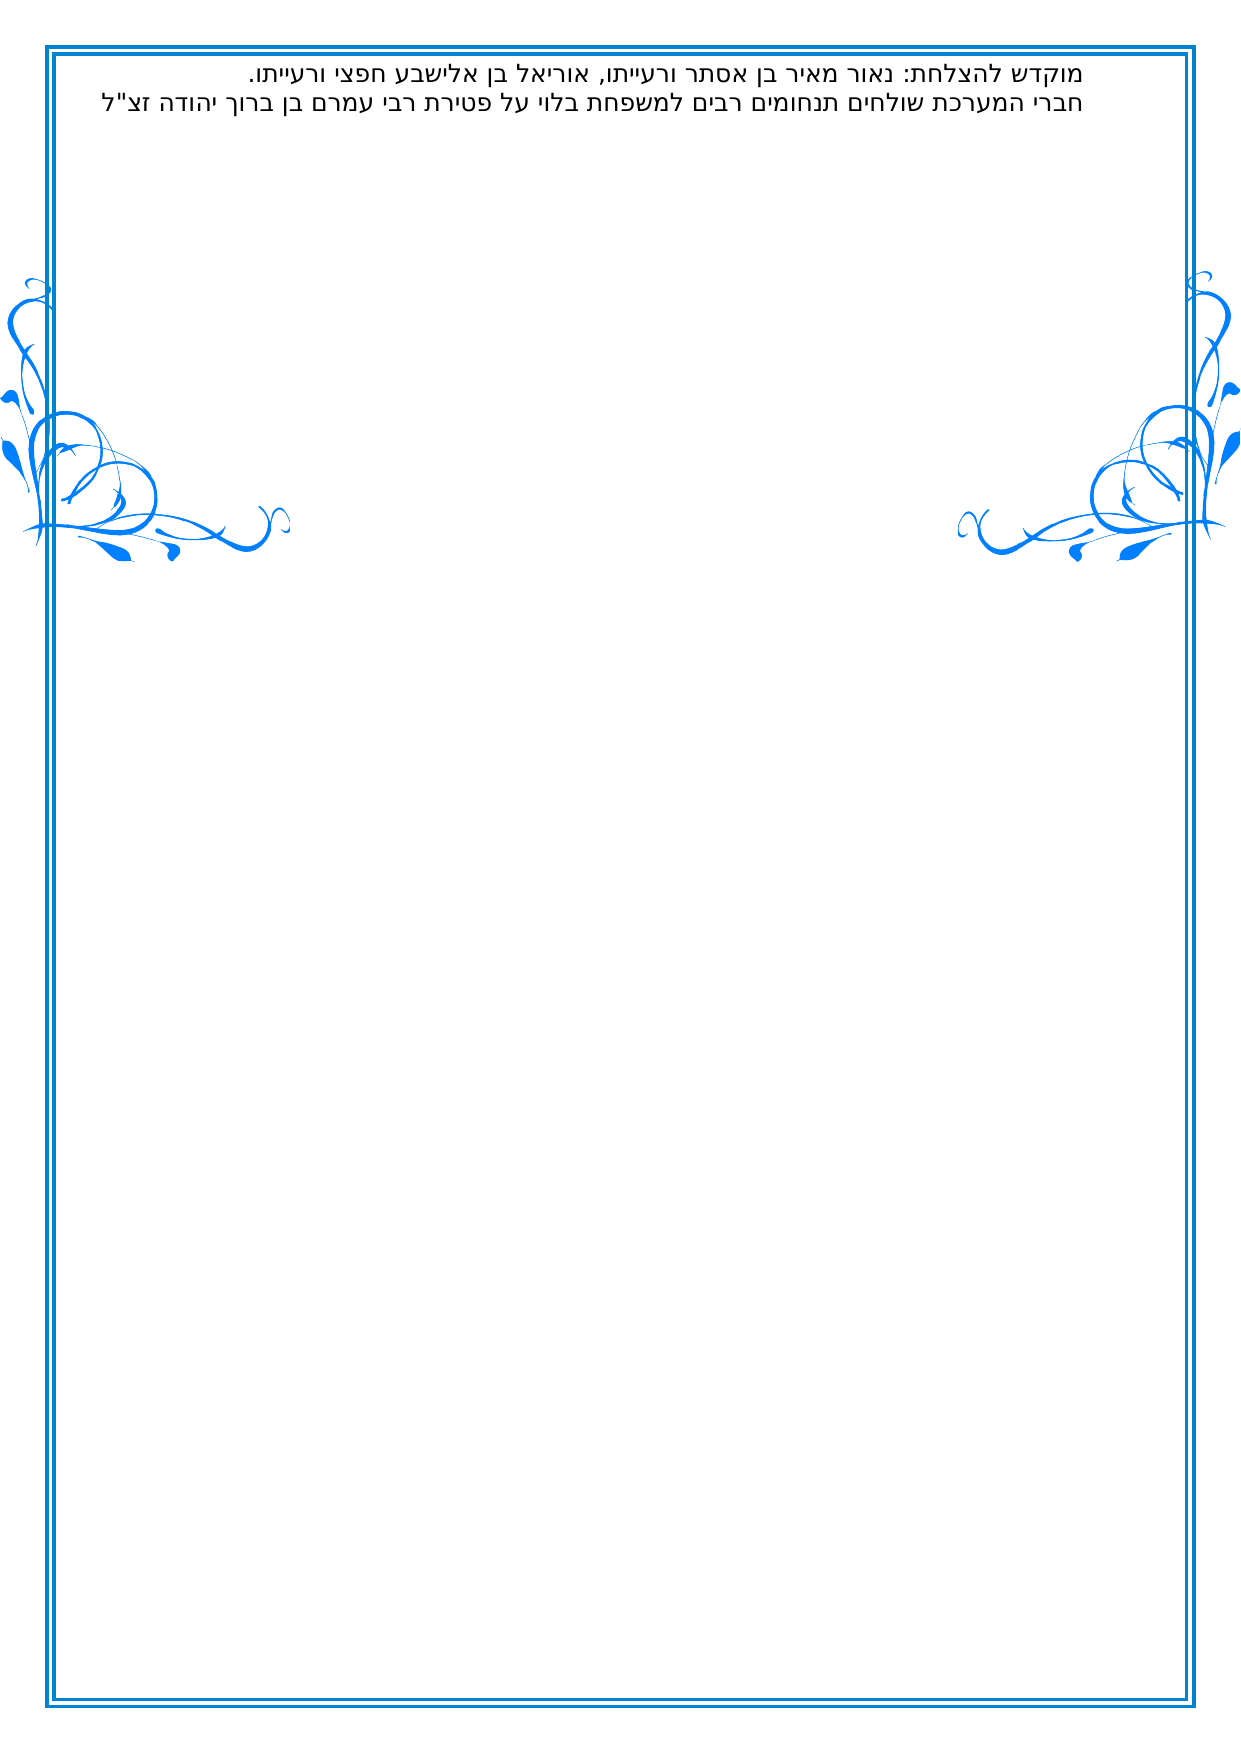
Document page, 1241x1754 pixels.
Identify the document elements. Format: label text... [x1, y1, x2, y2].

picture [1196, 271, 1241, 562]
picture [0, 278, 45, 562]
list חברי המערכת שולחים תנחומים רבים למשפחת בלוי על פטירת רבי עמרם בן ברוך יהודה זצ"ל [59, 88, 1185, 117]
picture [1188, 271, 1192, 562]
picture [957, 271, 1185, 562]
list מוקדש להצלחת: נאור מאיר בן אסתר ורעייתו, אוריאל בן אלישבע חפצי ורעייתו. [59, 59, 1185, 88]
picture [56, 278, 290, 562]
